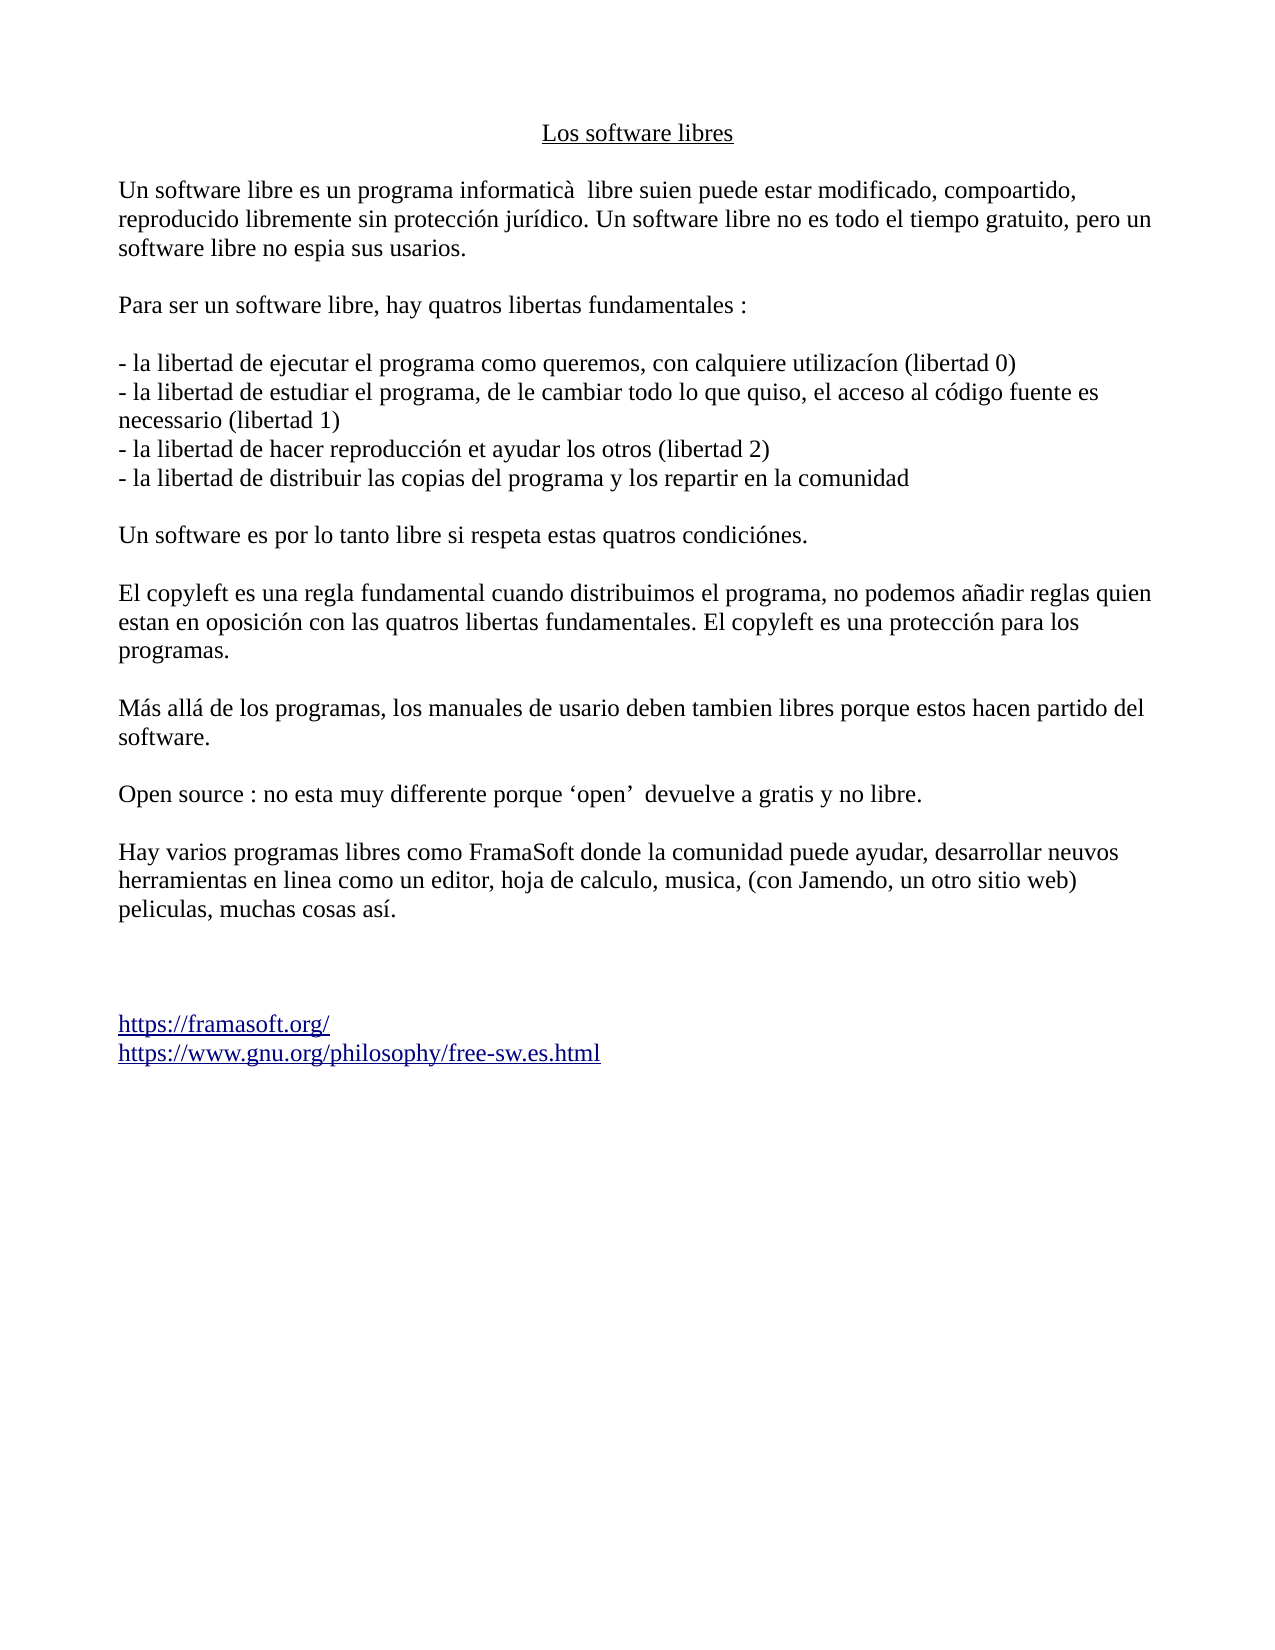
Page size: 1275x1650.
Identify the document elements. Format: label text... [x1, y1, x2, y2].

text https://www.gnu.org/philosophy/free-sw.es.html [118, 1038, 1157, 1067]
text - la libertad de hacer reproducción et ayudar los otros (libertad 2) [118, 434, 1157, 463]
text Un software es por lo tanto libre si respeta estas quatros condiciónes. [118, 521, 1157, 549]
text https://framasoft.org/ [118, 1009, 1157, 1038]
text Hay varios programas libres como FramaSoft donde la comunidad puede ayudar, desarrollar neuvos herramientas en linea como un editor, hoja de calculo, musica, (con Jamendo, un otro sitio web) peliculas, muchas cosas así. [118, 837, 1157, 923]
text El copyleft es una regla fundamental cuando distribuimos el programa, no podemos añadir reglas quien estan en oposición con las quatros libertas fundamentales. El copyleft es una protección para los programas. [118, 578, 1157, 664]
text Los software libres [118, 118, 1157, 147]
text - la libertad de ejecutar el programa como queremos, con calquiere utilizacíon (libertad 0) [118, 348, 1157, 377]
text Open source : no esta muy differente porque ‘open’ devuelve a gratis y no libre. [118, 779, 1157, 808]
text - la libertad de distribuir las copias del programa y los repartir en la comunidad [118, 463, 1157, 492]
text Un software libre es un programa informaticà libre suien puede estar modificado, compoartido, reproducido libremente sin protección jurídico. Un software libre no es todo el tiempo gratuito, pero un software libre no espia sus usarios. [118, 176, 1157, 262]
text Para ser un software libre, hay quatros libertas fundamentales : [118, 291, 1157, 319]
text - la libertad de estudiar el programa, de le cambiar todo lo que quiso, el acceso al código fuente es necessario (libertad 1) [118, 377, 1157, 434]
text Más allá de los programas, los manuales de usario deben tambien libres porque estos hacen partido del software. [118, 693, 1157, 751]
